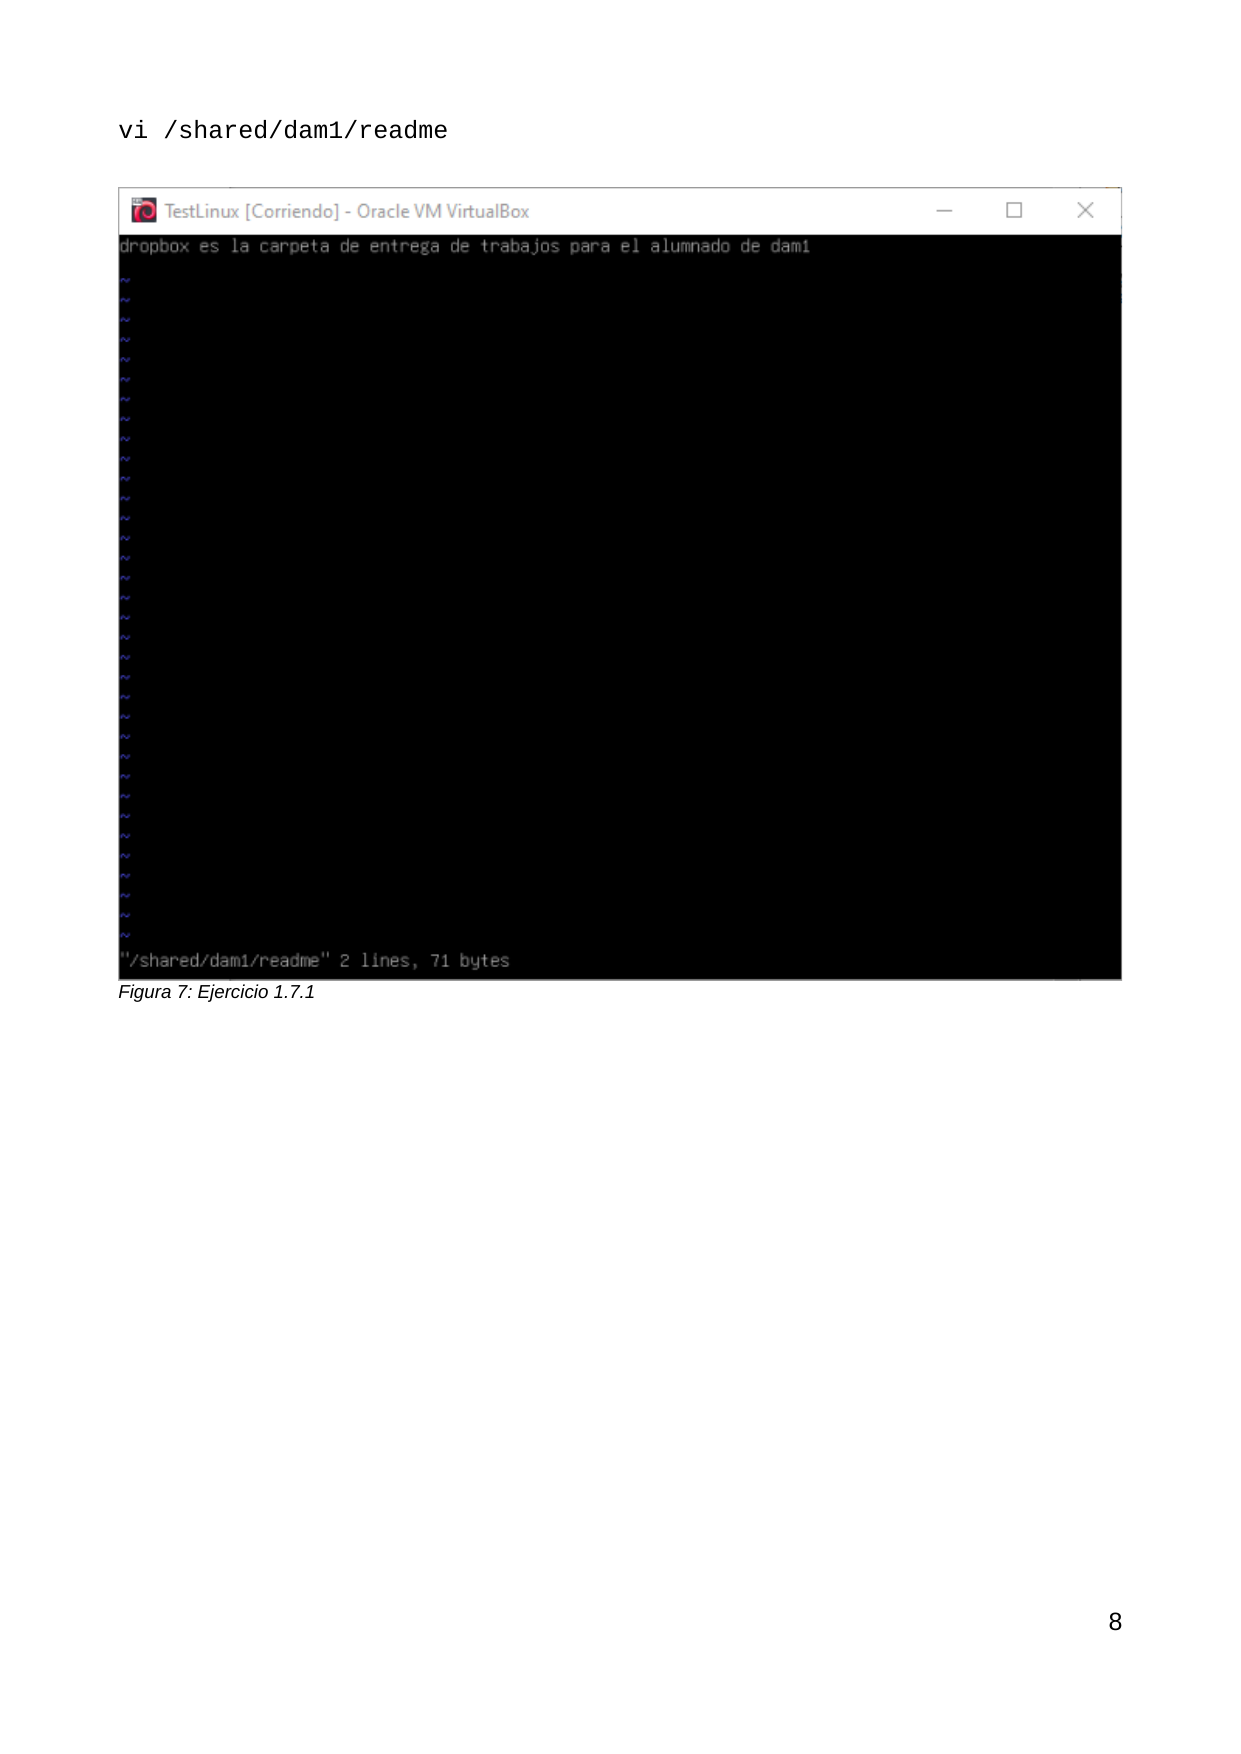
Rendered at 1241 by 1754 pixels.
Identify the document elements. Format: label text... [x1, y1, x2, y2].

text Figura 7: Ejercicio 1.7.1 [118, 981, 1122, 1002]
picture [118, 187, 1123, 981]
text vi /shared/dam1/readme [118, 118, 1122, 146]
